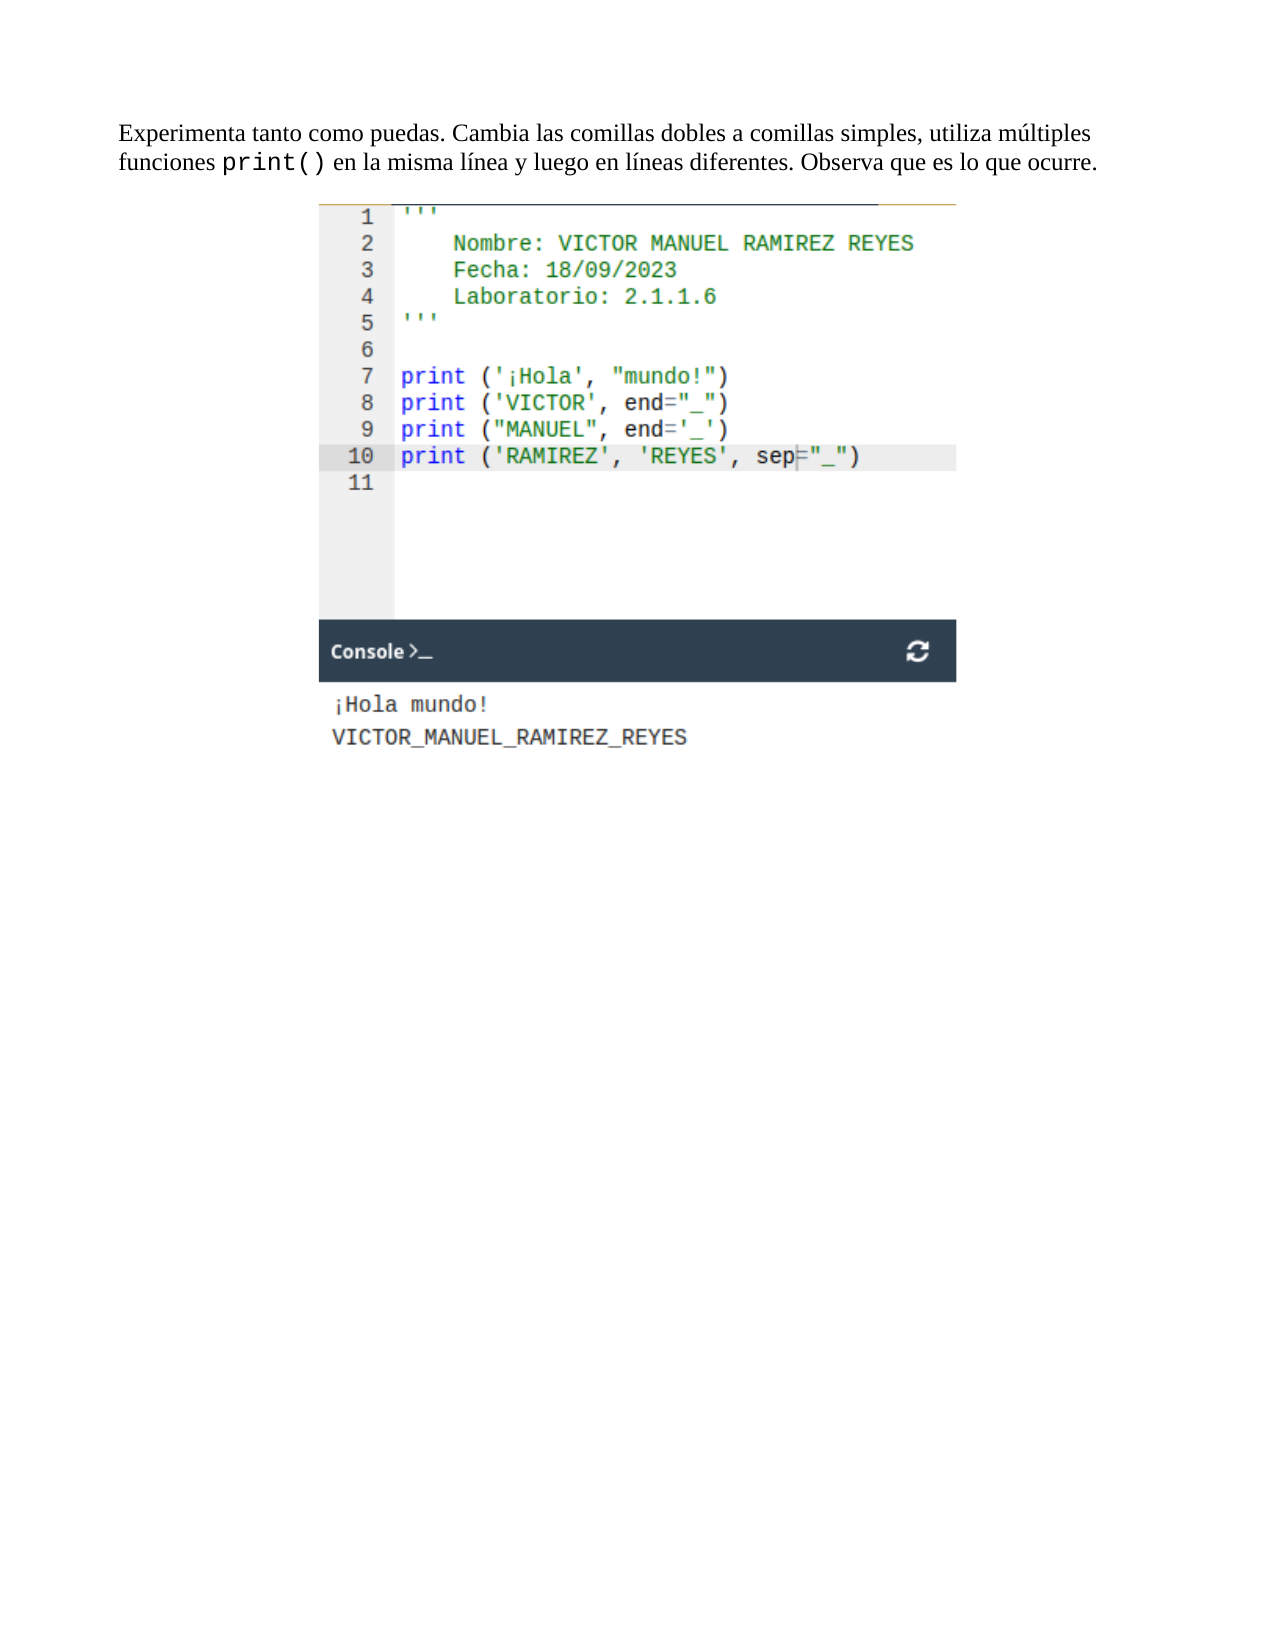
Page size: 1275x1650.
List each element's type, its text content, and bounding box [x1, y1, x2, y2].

text Experimenta tanto como puedas. Cambia las comillas dobles a comillas simples, utiliza múltiples funciones print() en la misma línea y luego en líneas diferentes. Observa que es lo que ocurre. [118, 118, 1157, 178]
picture [318, 204, 957, 945]
